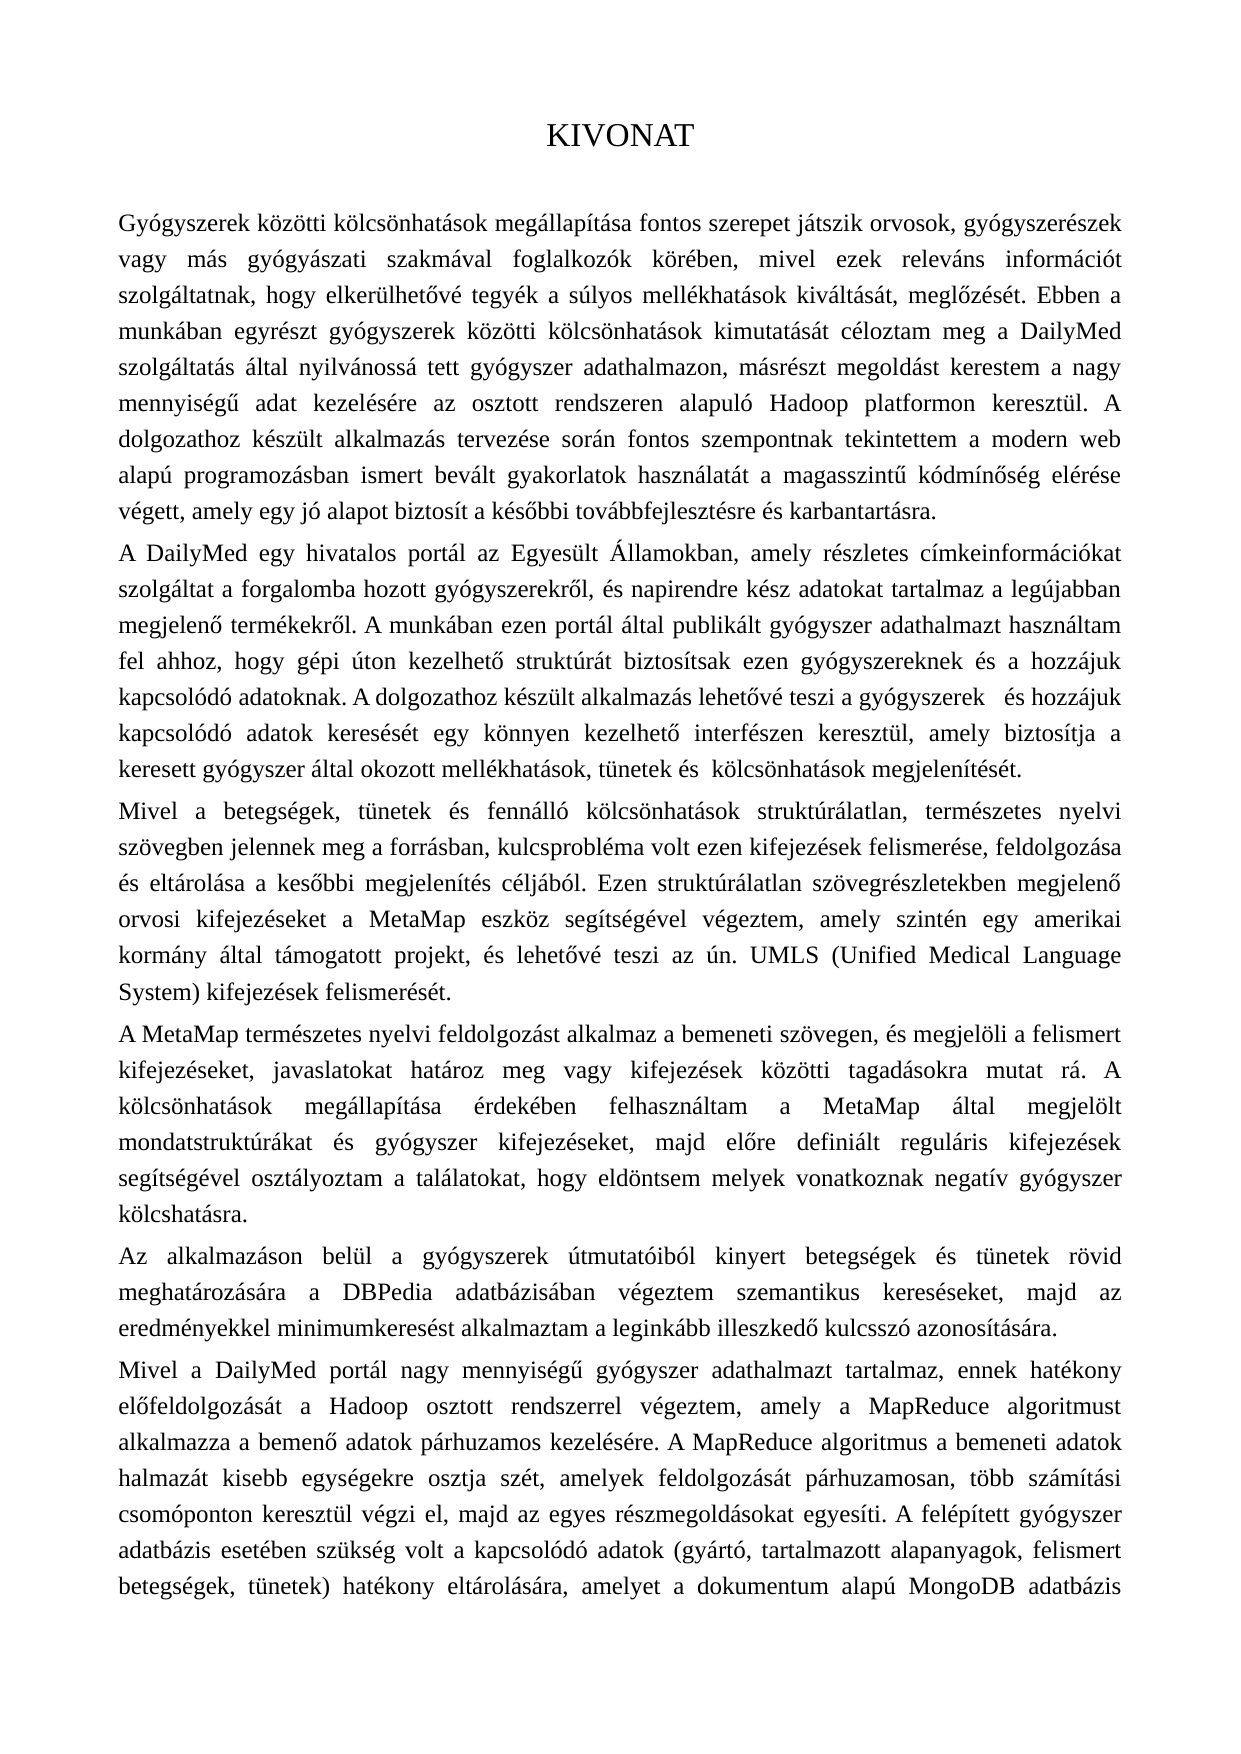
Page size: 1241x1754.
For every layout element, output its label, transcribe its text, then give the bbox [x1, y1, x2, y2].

text Az alkalmazáson belül a gyógyszerek útmutatóiból kinyert betegségek és tünetek rövid meghatározására a DBPedia adatbázisában végeztem szemantikus kereséseket, majd az eredményekkel minimumkeresést alkalmaztam a leginkább illeszkedő kulcsszó azonosítására. [118, 1236, 1122, 1344]
text KIVONAT [118, 118, 1122, 154]
text Mivel a betegségek, tünetek és fennálló kölcsönhatások struktúrálatlan, természetes nyelvi szövegben jelennek meg a forrásban, kulcsprobléma volt ezen kifejezések felismerése, feldolgozása és eltárolása a kesőbbi megjelenítés céljából. Ezen struktúrálatlan szövegrészletekben megjelenő orvosi kifejezéseket a MetaMap eszköz segítségével végeztem, amely szintén egy amerikai kormány által támogatott projekt, és lehetővé teszi az ún. UMLS (Unified Medical Language System) kifejezések felismerését. [118, 791, 1122, 1007]
text Gyógyszerek közötti kölcsönhatások megállapítása fontos szerepet játszik orvosok, gyógyszerészek vagy más gyógyászati szakmával foglalkozók körében, mivel ezek releváns információt szolgáltatnak, hogy elkerülhetővé tegyék a súlyos mellékhatások kiváltását, meglőzését. Ebben a munkában egyrészt gyógyszerek közötti kölcsönhatások kimutatását céloztam meg a DailyMed szolgáltatás által nyilvánossá tett gyógyszer adathalmazon, másrészt megoldást kerestem a nagy mennyiségű adat kezelésére az osztott rendszeren alapuló Hadoop platformon keresztül. A dolgozathoz készült alkalmazás tervezése során fontos szempontnak tekintettem a modern web alapú programozásban ismert bevált gyakorlatok használatát a magasszintű kódmínőség elérése végett, amely egy jó alapot biztosít a későbbi továbbfejlesztésre és karbantartásra. [118, 202, 1122, 527]
text Mivel a DailyMed portál nagy mennyiségű gyógyszer adathalmazt tartalmaz, ennek hatékony előfeldolgozását a Hadoop osztott rendszerrel végeztem, amely a MapReduce algoritmust alkalmazza a bemenő adatok párhuzamos kezelésére. A MapReduce algoritmus a bemeneti adatok halmazát kisebb egységekre osztja szét, amelyek feldolgozását párhuzamosan, több számítási csomóponton keresztül végzi el, majd az egyes részmegoldásokat egyesíti. A felépített gyógyszer adatbázis esetében szükség volt a kapcsolódó adatok (gyártó, tartalmazott alapanyagok, felismert betegségek, tünetek) hatékony eltárolására, amelyet a dokumentum alapú MongoDB adatbázis [118, 1350, 1122, 1602]
text A DailyMed egy hivatalos portál az Egyesült Államokban, amely részletes címkeinformációkat szolgáltat a forgalomba hozott gyógyszerekről, és napirendre kész adatokat tartalmaz a legújabban megjelenő termékekről. A munkában ezen portál által publikált gyógyszer adathalmazt használtam fel ahhoz, hogy gépi úton kezelhető struktúrát biztosítsak ezen gyógyszereknek és a hozzájuk kapcsolódó adatoknak. A dolgozathoz készült alkalmazás lehetővé teszi a gyógyszerek és hozzájuk kapcsolódó adatok keresését egy könnyen kezelhető interfészen keresztül, amely biztosítja a keresett gyógyszer által okozott mellékhatások, tünetek és kölcsönhatások megjelenítését. [118, 533, 1122, 785]
text A MetaMap természetes nyelvi feldolgozást alkalmaz a bemeneti szövegen, és megjelöli a felismert kifejezéseket, javaslatokat határoz meg vagy kifejezések közötti tagadásokra mutat rá. A kölcsönhatások megállapítása érdekében felhasználtam a MetaMap által megjelölt mondatstruktúrákat és gyógyszer kifejezéseket, majd előre definiált reguláris kifejezések segítségével osztályoztam a találatokat, hogy eldöntsem melyek vonatkoznak negatív gyógyszer kölcshatásra. [118, 1013, 1122, 1229]
